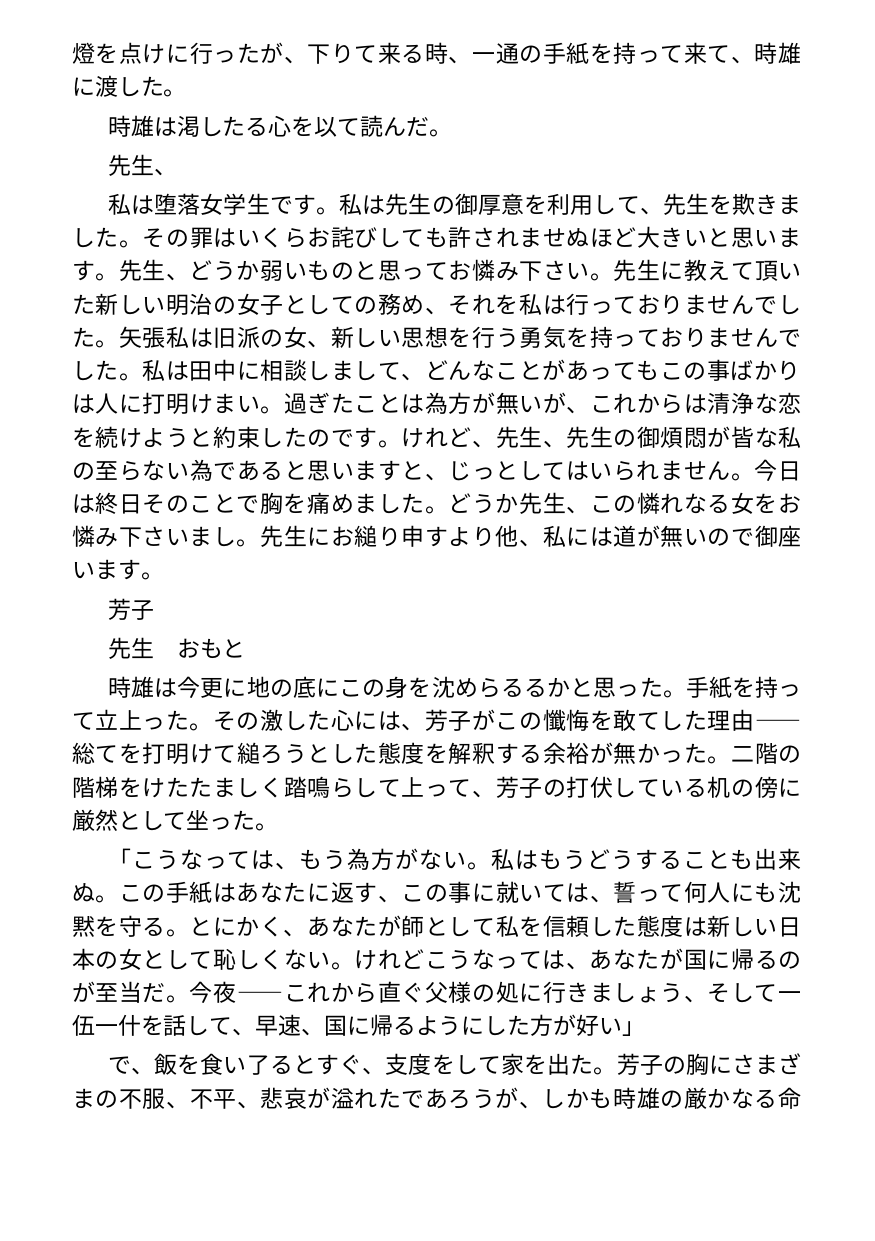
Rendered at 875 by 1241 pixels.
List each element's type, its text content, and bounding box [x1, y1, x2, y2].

text で、飯を食い了るとすぐ、支度をして家を出た。芳子の胸にさまざまの不服、不平、悲哀が溢れたであろうが、しかも時雄の厳かなる命 [72, 1047, 802, 1114]
text 先生 おもと [72, 631, 802, 664]
text 「こうなっては、もう為方がない。私はもうどうすることも出来ぬ。この手紙はあなたに返す、この事に就いては、誓って何人にも沈黙を守る。とにかく、あなたが師として私を信頼した態度は新しい日本の女として恥しくない。けれどこうなっては、あなたが国に帰るのが至当だ。今夜――これから直ぐ父様の処に行きましょう、そして一伍一什を話して、早速、国に帰るようにした方が好い」 [72, 842, 802, 1041]
text 時雄は今更に地の底にこの身を沈めらるるかと思った。手紙を持って立上った。その激した心には、芳子がこの懺悔を敢てした理由――総てを打明けて縋ろうとした態度を解釈する余裕が無かった。二階の階梯をけたたましく踏鳴らして上って、芳子の打伏している机の傍に厳然として坐った。 [72, 670, 802, 836]
text 私は堕落女学生です。私は先生の御厚意を利用して、先生を欺きました。その罪はいくらお詫びしても許されませぬほど大きいと思います。先生、どうか弱いものと思ってお憐み下さい。先生に教えて頂いた新しい明治の女子としての務め、それを私は行っておりませんでした。矢張私は旧派の女、新しい思想を行う勇気を持っておりませんでした。私は田中に相談しまして、どんなことがあってもこの事ばかりは人に打明けまい。過ぎたことは為方が無いが、これからは清浄な恋を続けようと約束したのです。けれど、先生、先生の御煩悶が皆な私の至らない為であると思いますと、じっとしてはいられません。今日は終日そのことで胸を痛めました。どうか先生、この憐れなる女をお憐み下さいまし。先生にお縋り申すより他、私には道が無いので御座います。 [72, 187, 802, 586]
text 先生、 [72, 148, 802, 181]
text 芳子 [72, 591, 802, 625]
text 燈を点けに行ったが、下りて来る時、一通の手紙を持って来て、時雄に渡した。 [72, 36, 802, 102]
text 時雄は渇したる心を以て読んだ。 [72, 108, 802, 142]
